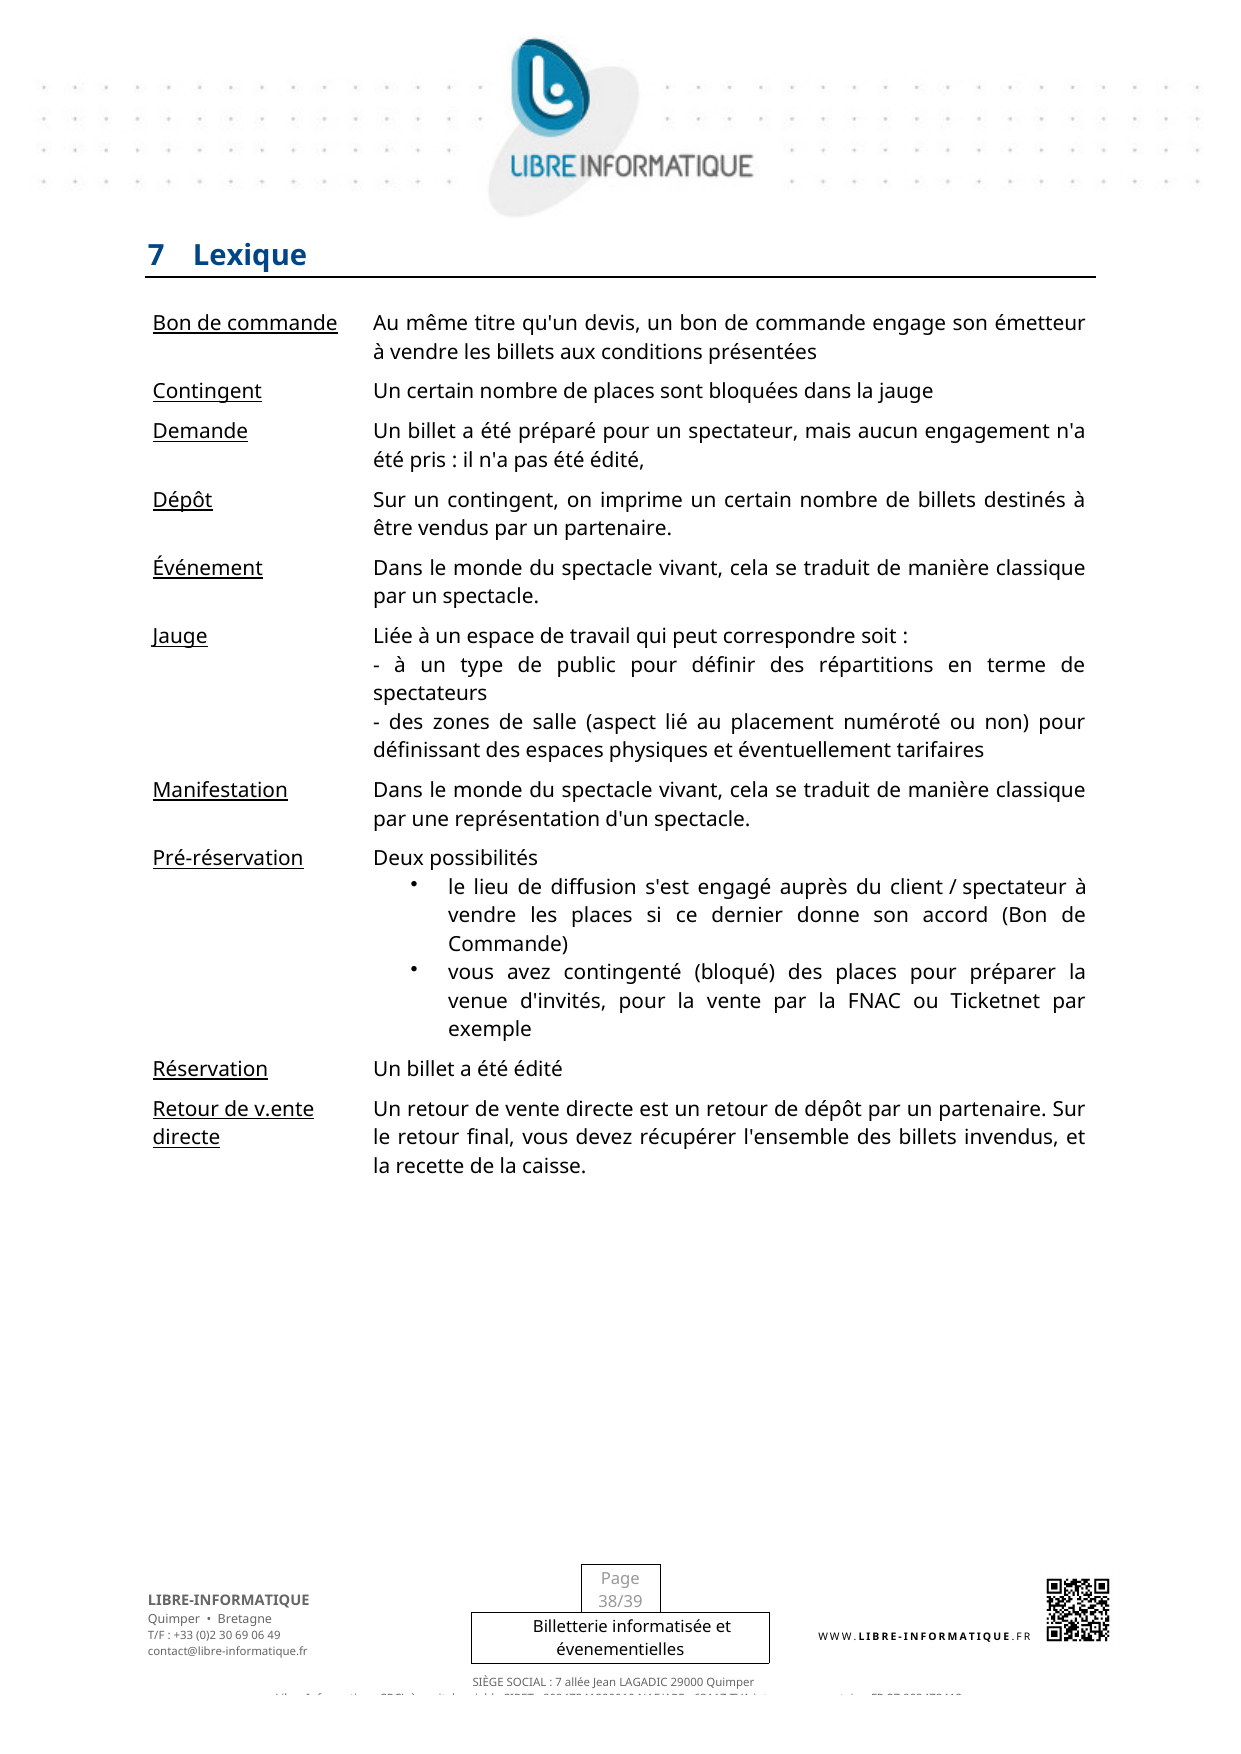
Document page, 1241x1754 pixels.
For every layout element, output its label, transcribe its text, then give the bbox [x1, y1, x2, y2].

table_cell Un billet a été préparé pour un spectateur, mais aucun engagement n'a été pris : il n'a pas été édité, [367, 411, 1093, 479]
table_cell Sur un contingent, on imprime un certain nombre de billets destinés à être vendus par un partenaire. [367, 479, 1093, 547]
picture [1036, 1568, 1120, 1652]
subtitle Lexique [145, 231, 1096, 276]
table_cell Deux possibilités le lieu de diffusion s'est engagé auprès du client / spectateur à vendre les places si ce dernier donne son accord (Bon de Commande) vous avez contingenté (bloqué) des places pour préparer la venue d'invités, pour la vente par la FNAC ou Ticketnet par exemple [367, 838, 1093, 1048]
table_cell Jauge [147, 616, 367, 769]
table_cell Contingent [147, 371, 367, 411]
table_cell Événement [147, 548, 367, 616]
table_header Bon de commande [147, 303, 367, 371]
table_header Au même titre qu'un devis, un bon de commande engage son émetteur à vendre les billets aux conditions présentées [367, 303, 1093, 371]
table_cell Un billet a été édité [367, 1048, 1093, 1088]
table_cell Liée à un espace de travail qui peut correspondre soit : - à un type de public pour définir des répartitions en terme de spectateurs - des zones de salle (aspect lié au placement numéroté ou non) pour définissant des espaces physiques et éventuellement tarifaires [367, 616, 1093, 769]
table_cell Dans le monde du spectacle vivant, cela se traduit de manière classique par un spectacle. [367, 548, 1093, 616]
table_cell Dans le monde du spectacle vivant, cela se traduit de manière classique par une représentation d'un spectacle. [367, 770, 1093, 838]
table_cell Retour de v.ente directe [147, 1088, 367, 1185]
table_cell Demande [147, 411, 367, 479]
table_cell Un retour de vente directe est un retour de dépôt par un partenaire. Sur le retour final, vous devez récupérer l'ensemble des billets invendus, et la recette de la caisse. [367, 1088, 1093, 1185]
table_cell Dépôt [147, 479, 367, 547]
table_cell Pré-réservation [147, 838, 367, 1048]
table_cell Réservation [147, 1048, 367, 1088]
picture [27, 35, 1213, 220]
table_cell Manifestation [147, 770, 367, 838]
table_cell Un certain nombre de places sont bloquées dans la jauge [367, 371, 1093, 411]
